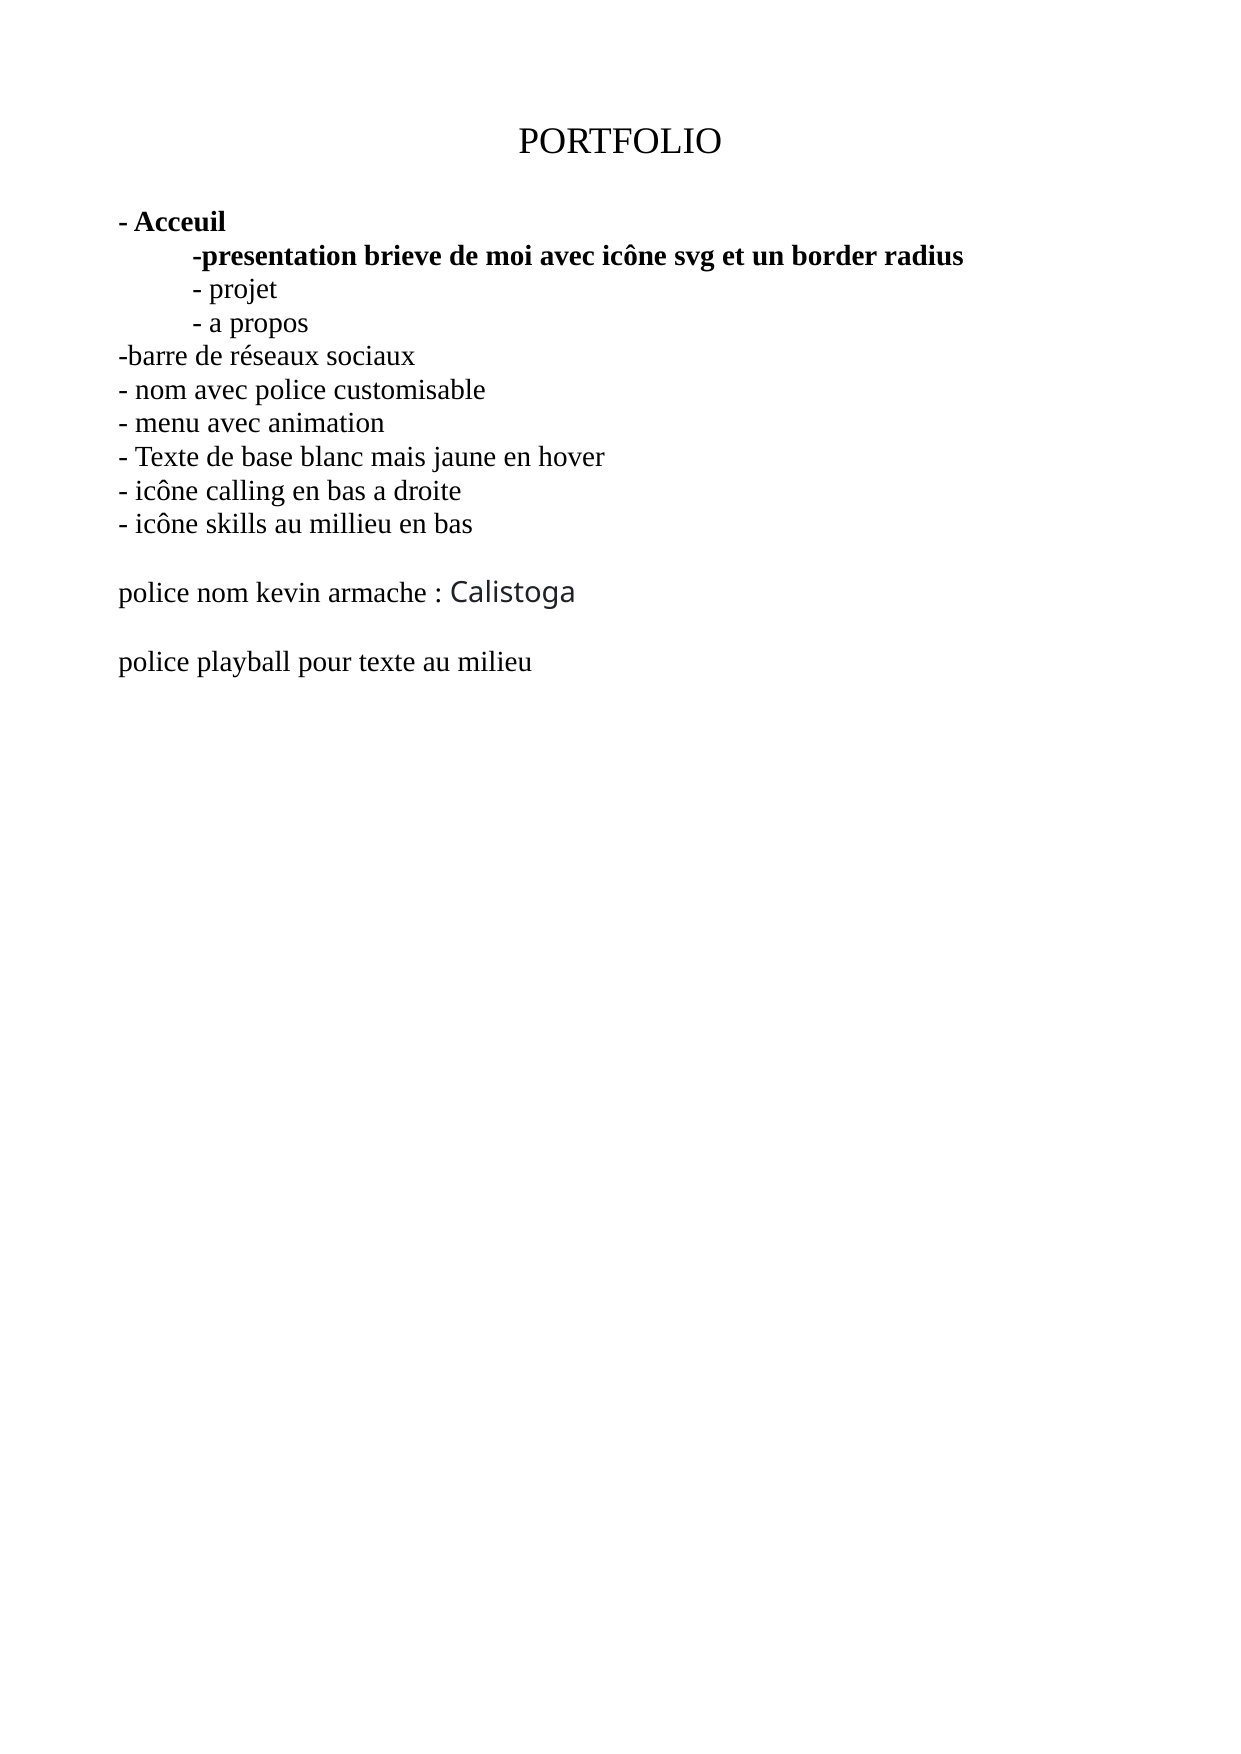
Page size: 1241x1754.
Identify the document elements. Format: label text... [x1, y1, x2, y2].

text police nom kevin armache : Calistoga [118, 571, 1122, 611]
text - a propos [118, 305, 1122, 338]
text - icône calling en bas a droite [118, 473, 1122, 506]
text - menu avec animation [118, 406, 1122, 439]
text -presentation brieve de moi avec icône svg et un border radius [118, 238, 1122, 271]
text - icône skills au millieu en bas [118, 506, 1122, 540]
text police playball pour texte au milieu [118, 644, 1122, 678]
text -barre de réseaux sociaux [118, 338, 1122, 372]
text - Acceuil [118, 204, 1122, 238]
text - nom avec police customisable [118, 372, 1122, 406]
text PORTFOLIO [118, 118, 1122, 161]
text - Texte de base blanc mais jaune en hover [118, 439, 1122, 473]
text - projet [118, 271, 1122, 305]
